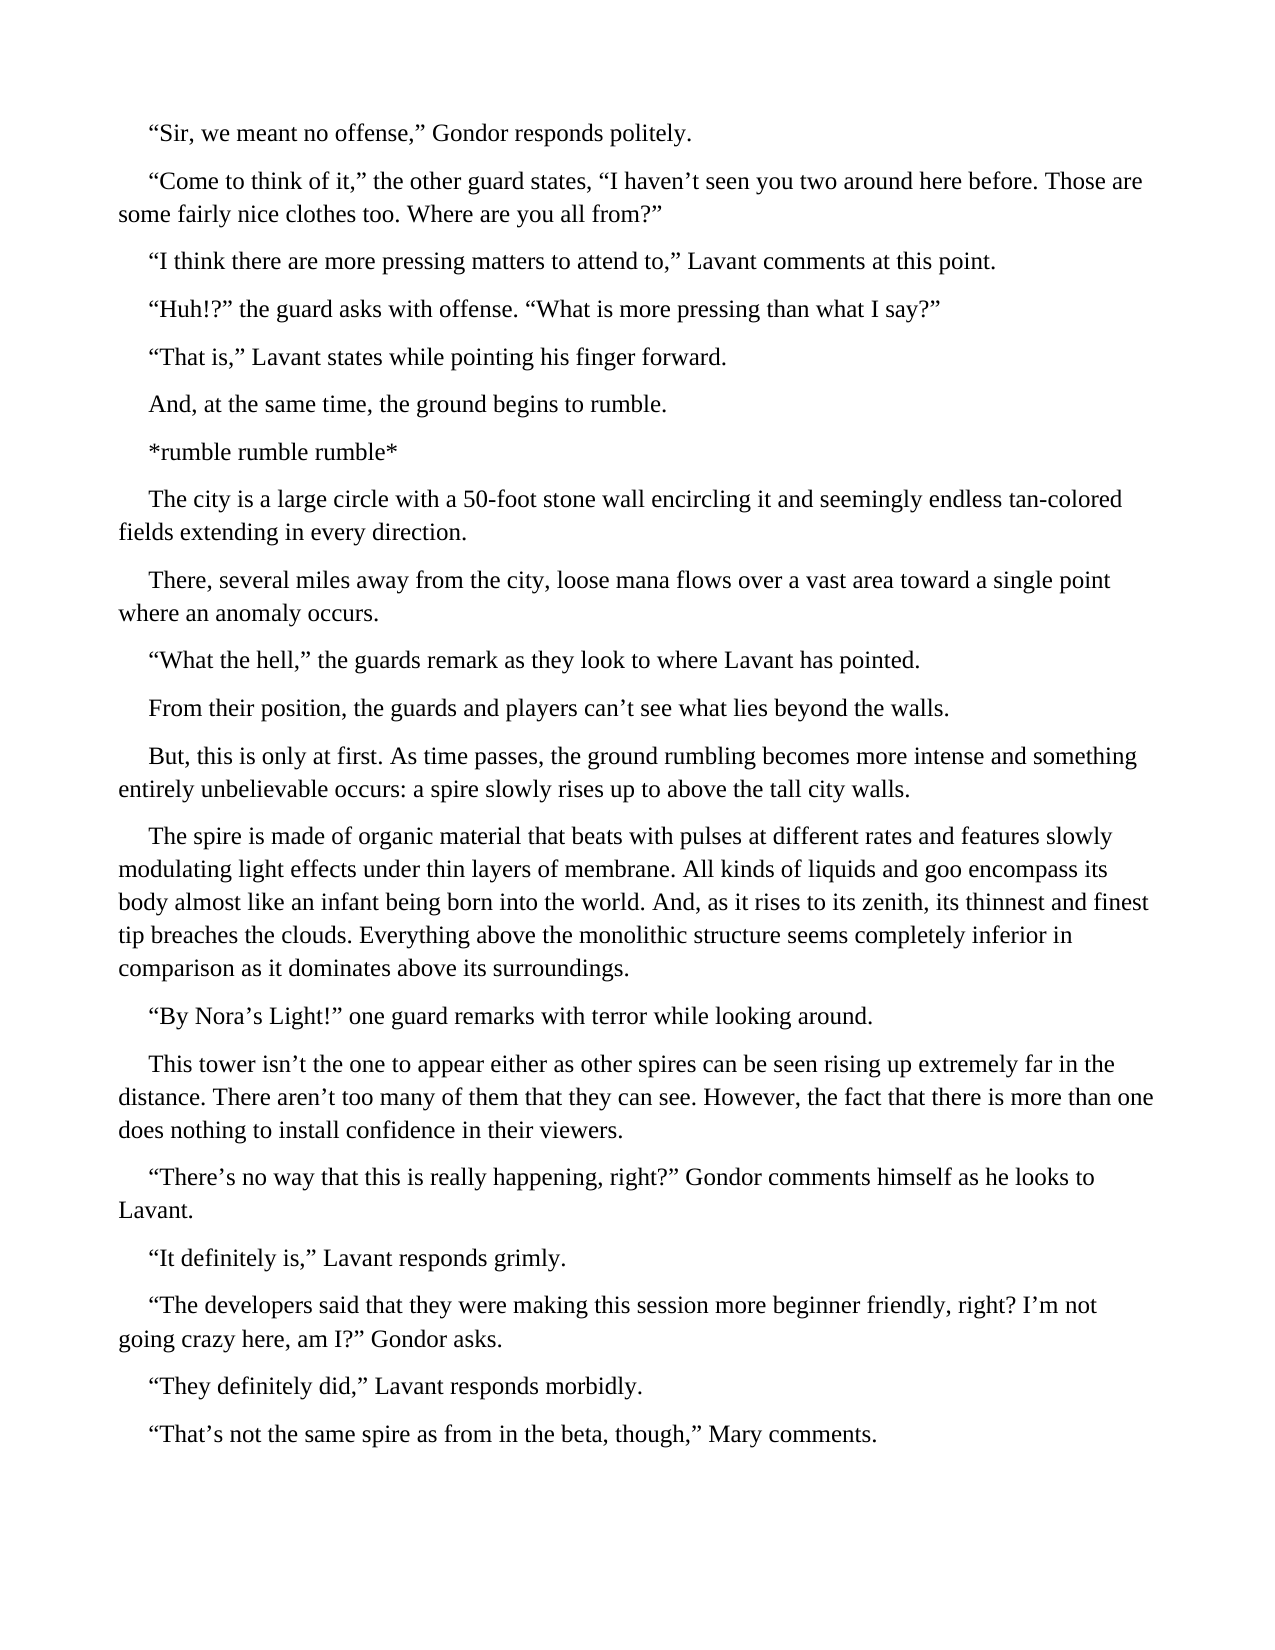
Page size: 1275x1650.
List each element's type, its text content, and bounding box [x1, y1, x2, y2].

text “The developers said that they were making this session more beginner friendly, right? I’m not going crazy here, am I?” Gondor asks. [118, 1291, 1157, 1352]
text “They definitely did,” Lavant responds morbidly. [118, 1371, 1157, 1400]
text And, at the same time, the ground begins to rumble. [118, 389, 1157, 418]
text “Sir, we meant no offense,” Gondor responds politely. [118, 118, 1157, 147]
text “That’s not the same spire as from in the beta, though,” Mary comments. [118, 1419, 1157, 1448]
text “What the hell,” the guards remark as they look to where Lavant has pointed. [118, 646, 1157, 674]
text From their position, the guards and players can’t see what lies beyond the walls. [118, 693, 1157, 722]
text “Huh!?” the guard asks with offense. “What is more pressing than what I say?” [118, 294, 1157, 323]
text “By Nora’s Light!” one guard remarks with terror while looking around. [118, 1001, 1157, 1030]
text This tower isn’t the one to appear either as other spires can be seen rising up extremely far in the distance. There aren’t too many of them that they can see. However, the fact that there is more than one does nothing to install confidence in their viewers. [118, 1049, 1157, 1143]
text *rumble rumble rumble* [118, 437, 1157, 466]
text “I think there are more pressing matters to attend to,” Lavant comments at this point. [118, 246, 1157, 275]
text “It definitely is,” Lavant responds grimly. [118, 1243, 1157, 1272]
text The spire is made of organic material that beats with pulses at different rates and features slowly modulating light effects under thin layers of membrane. All kinds of liquids and goo encompass its body almost like an infant being born into the world. And, as it rises to its zenith, its thinnest and finest tip breaches the clouds. Everything above the monolithic structure seems completely inferior in comparison as it dominates above its surroundings. [118, 821, 1157, 982]
text But, this is only at first. As time passes, the ground rumbling becomes more intense and something entirely unbelievable occurs: a spire slowly rises up to above the tall city walls. [118, 741, 1157, 803]
text “That is,” Lavant states while pointing his finger forward. [118, 342, 1157, 370]
text “Come to think of it,” the other guard states, “I haven’t seen you two around here before. Those are some fairly nice clothes too. Where are you all from?” [118, 166, 1157, 227]
text “There’s no way that this is really happening, right?” Gondor comments himself as he looks to Lavant. [118, 1162, 1157, 1224]
text The city is a large circle with a 50-foot stone wall encircling it and seemingly endless tan-colored fields extending in every direction. [118, 484, 1157, 546]
text There, several miles away from the city, loose mana flows over a vast area toward a single point where an anomaly occurs. [118, 565, 1157, 627]
